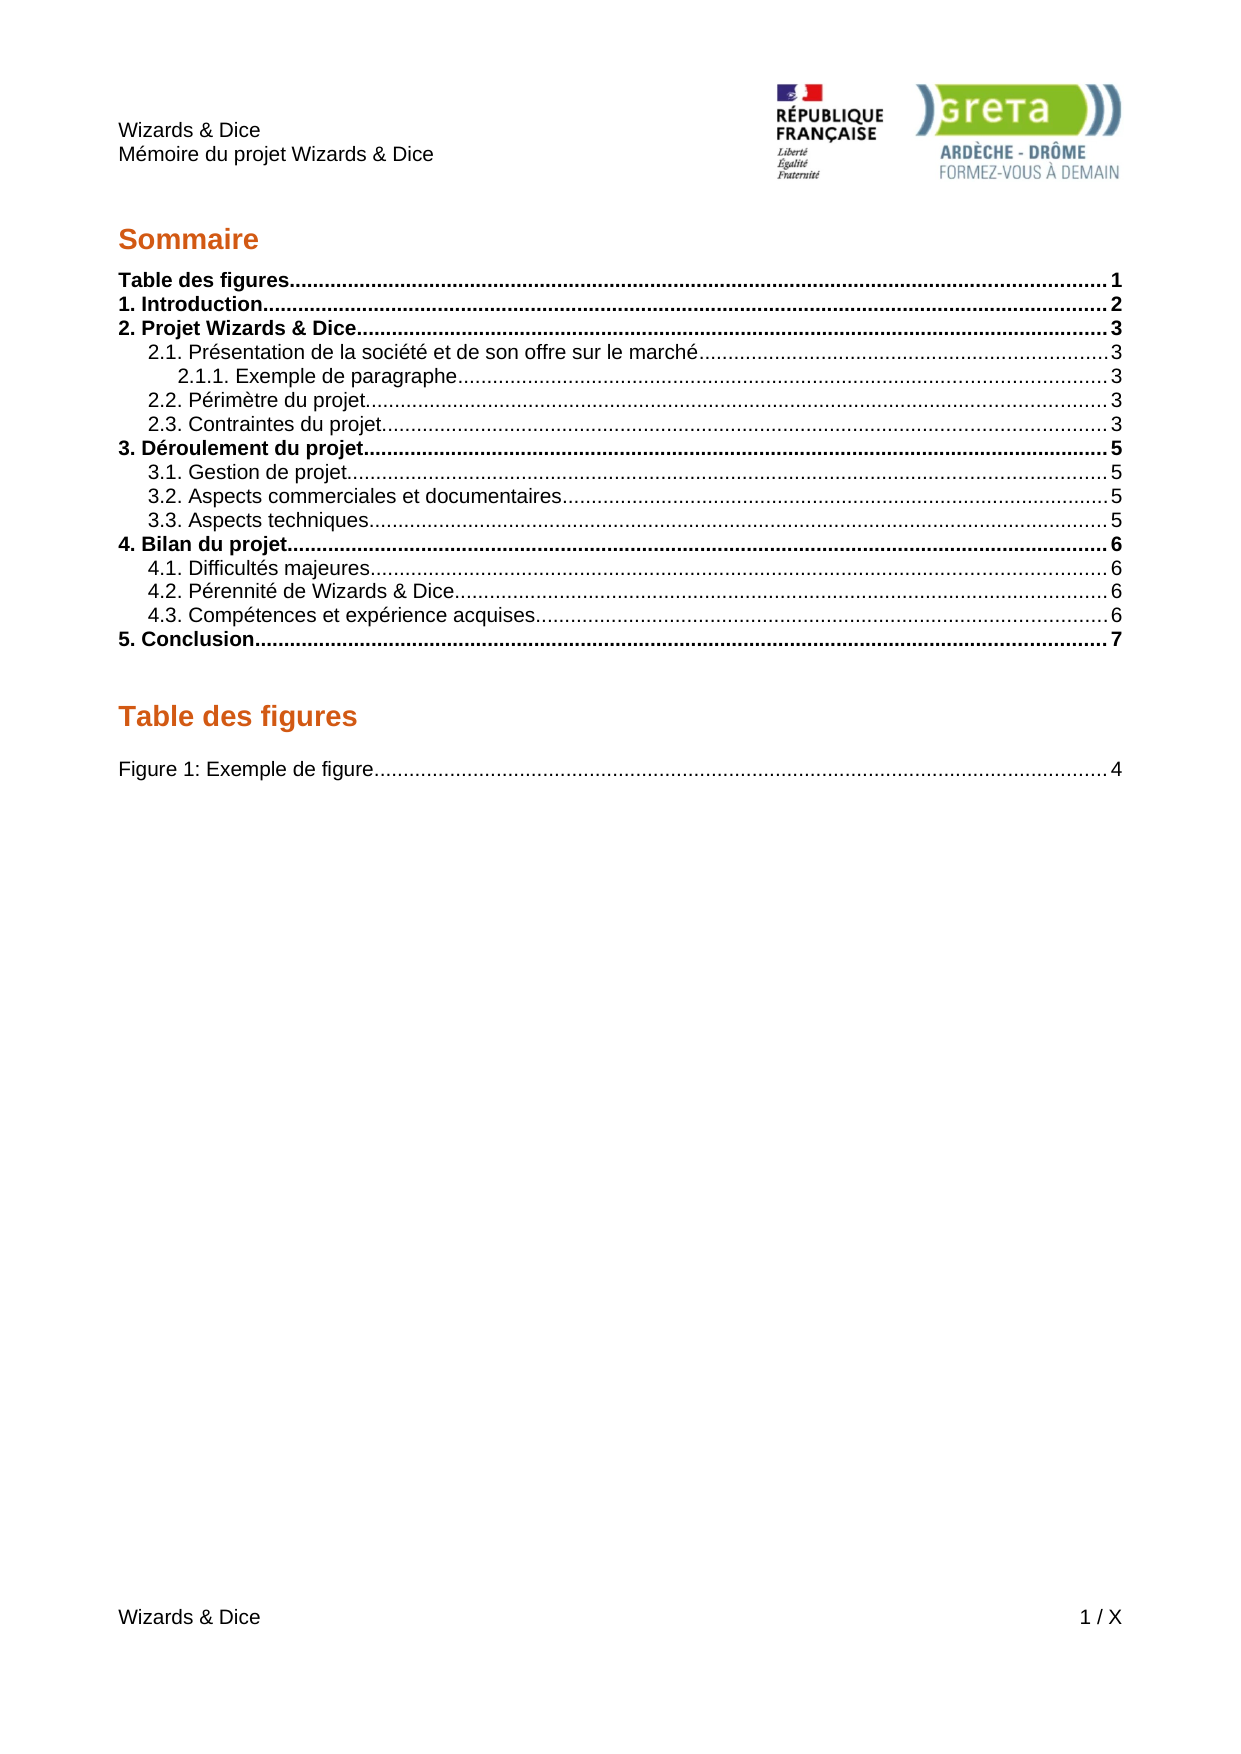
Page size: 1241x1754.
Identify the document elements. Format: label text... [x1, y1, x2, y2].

text 2. Projet Wizards & Dice 3 [118, 316, 1122, 340]
text 3.2. Aspects commerciales et documentaires 5 [148, 483, 1122, 507]
text Table des figures 1 [118, 268, 1122, 292]
text Figure 1: Exemple de figure 4 [118, 757, 1122, 781]
text 3. Déroulement du projet 5 [118, 436, 1122, 459]
text 4. Bilan du projet 6 [118, 531, 1122, 555]
text 2.3. Contraintes du projet 3 [148, 412, 1122, 436]
text 4.2. Pérennité de Wizards & Dice 6 [148, 579, 1122, 603]
text 2.1.1. Exemple de paragraphe 3 [177, 364, 1122, 388]
text 2.1. Présentation de la société et de son offre sur le marché 3 [148, 340, 1122, 364]
subtitle Table des figures [118, 699, 1122, 733]
text 1. Introduction 2 [118, 292, 1122, 316]
text 4.3. Compétences et expérience acquises 6 [148, 603, 1122, 627]
text 2.2. Périmètre du projet 3 [148, 388, 1122, 412]
subtitle Sommaire [118, 222, 1122, 255]
text 3.1. Gestion de projet 5 [148, 459, 1122, 483]
picture [776, 82, 1124, 182]
text 3.3. Aspects techniques 5 [148, 507, 1122, 531]
text 4.1. Difficultés majeures 6 [148, 555, 1122, 579]
text 5. Conclusion 7 [118, 627, 1122, 651]
